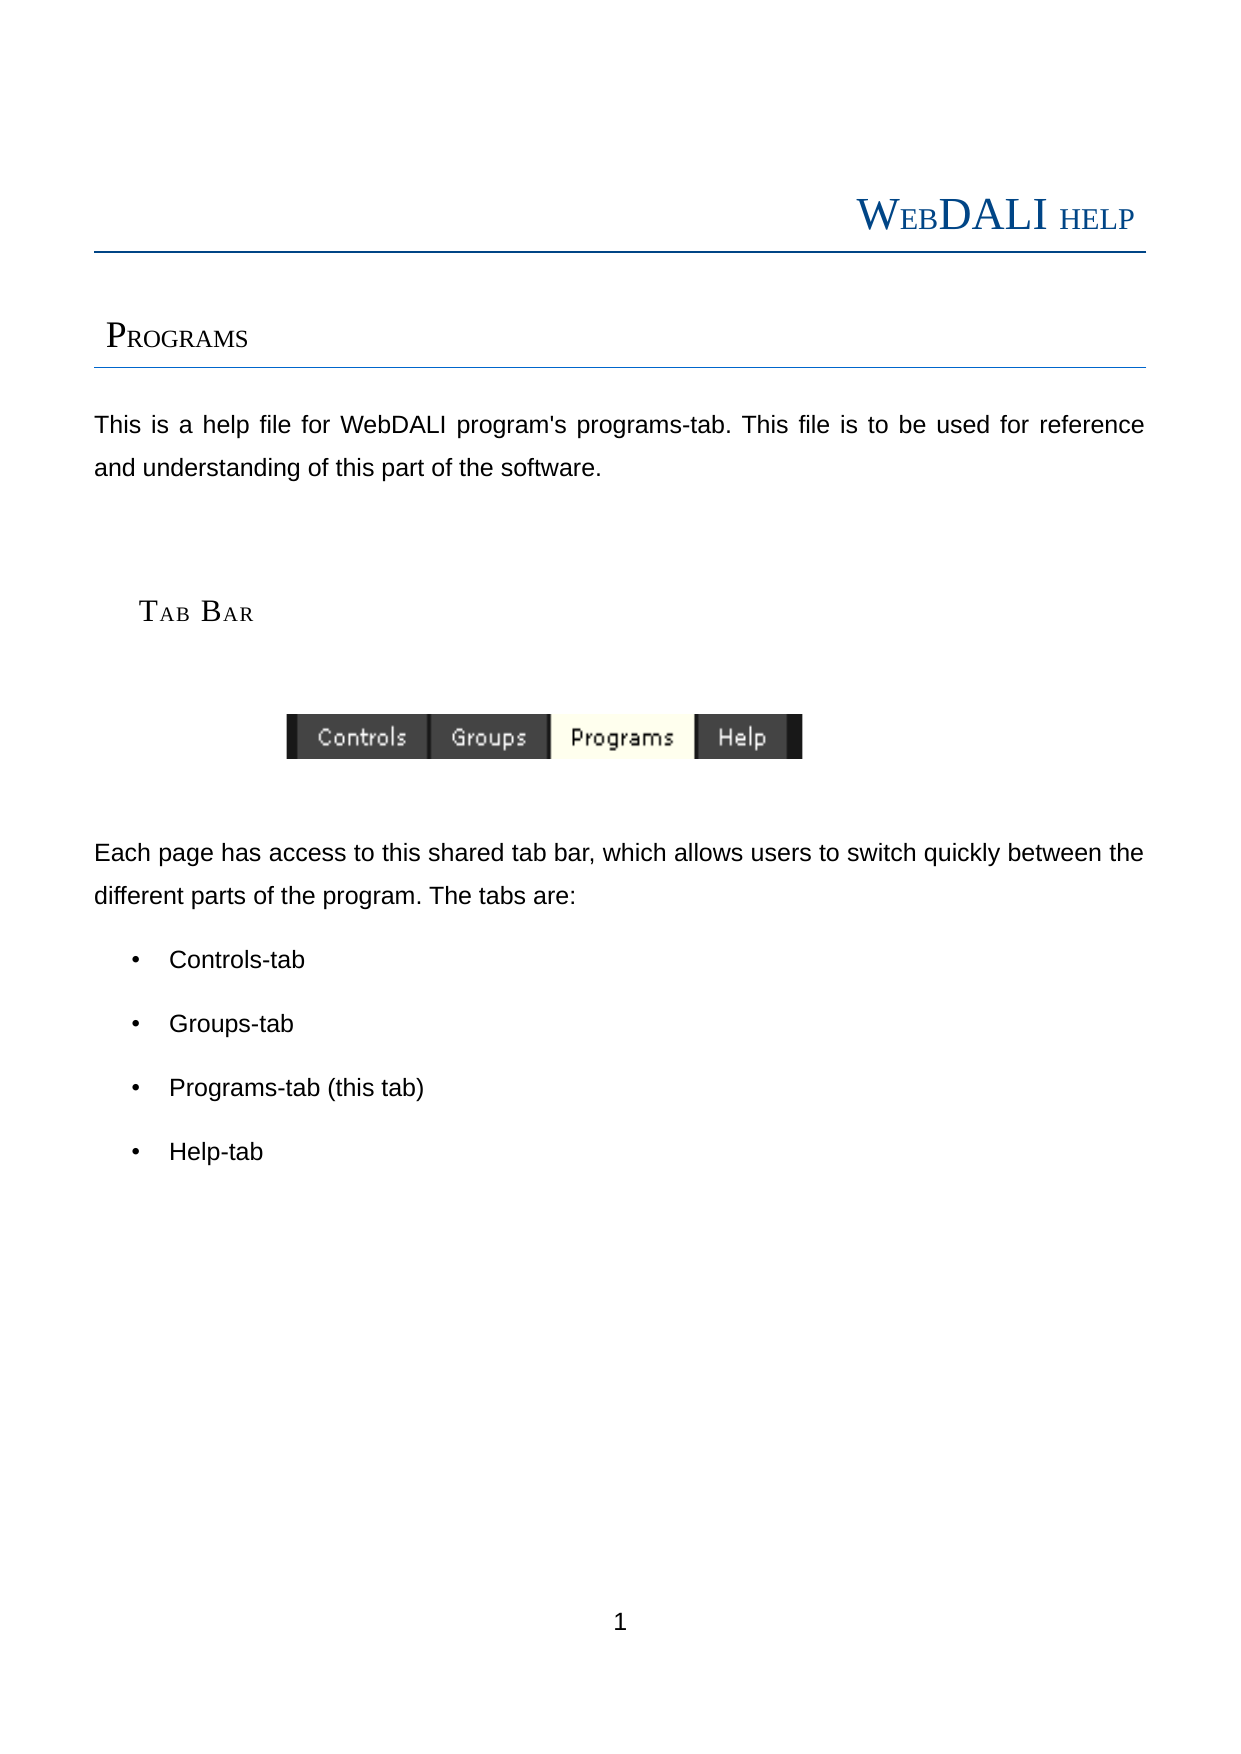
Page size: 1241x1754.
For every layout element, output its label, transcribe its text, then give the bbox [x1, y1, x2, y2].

text This is a help file for WebDALI program's programs-tab. This file is to be used for reference and understanding of this part of the software. [94, 410, 1146, 482]
list Help-tab [131, 1137, 1146, 1166]
subtitle Tab Bar [139, 592, 1146, 628]
picture [286, 714, 803, 759]
subtitle WebDALI help [94, 175, 1146, 251]
subtitle Programs [94, 301, 1146, 367]
list Groups-tab [131, 1009, 1146, 1037]
list Programs-tab (this tab) [131, 1073, 1146, 1102]
list Controls-tab [131, 944, 1146, 973]
text Each page has access to this shared tab bar, which allows users to switch quickly between the different parts of the program. The tabs are: [94, 837, 1146, 909]
